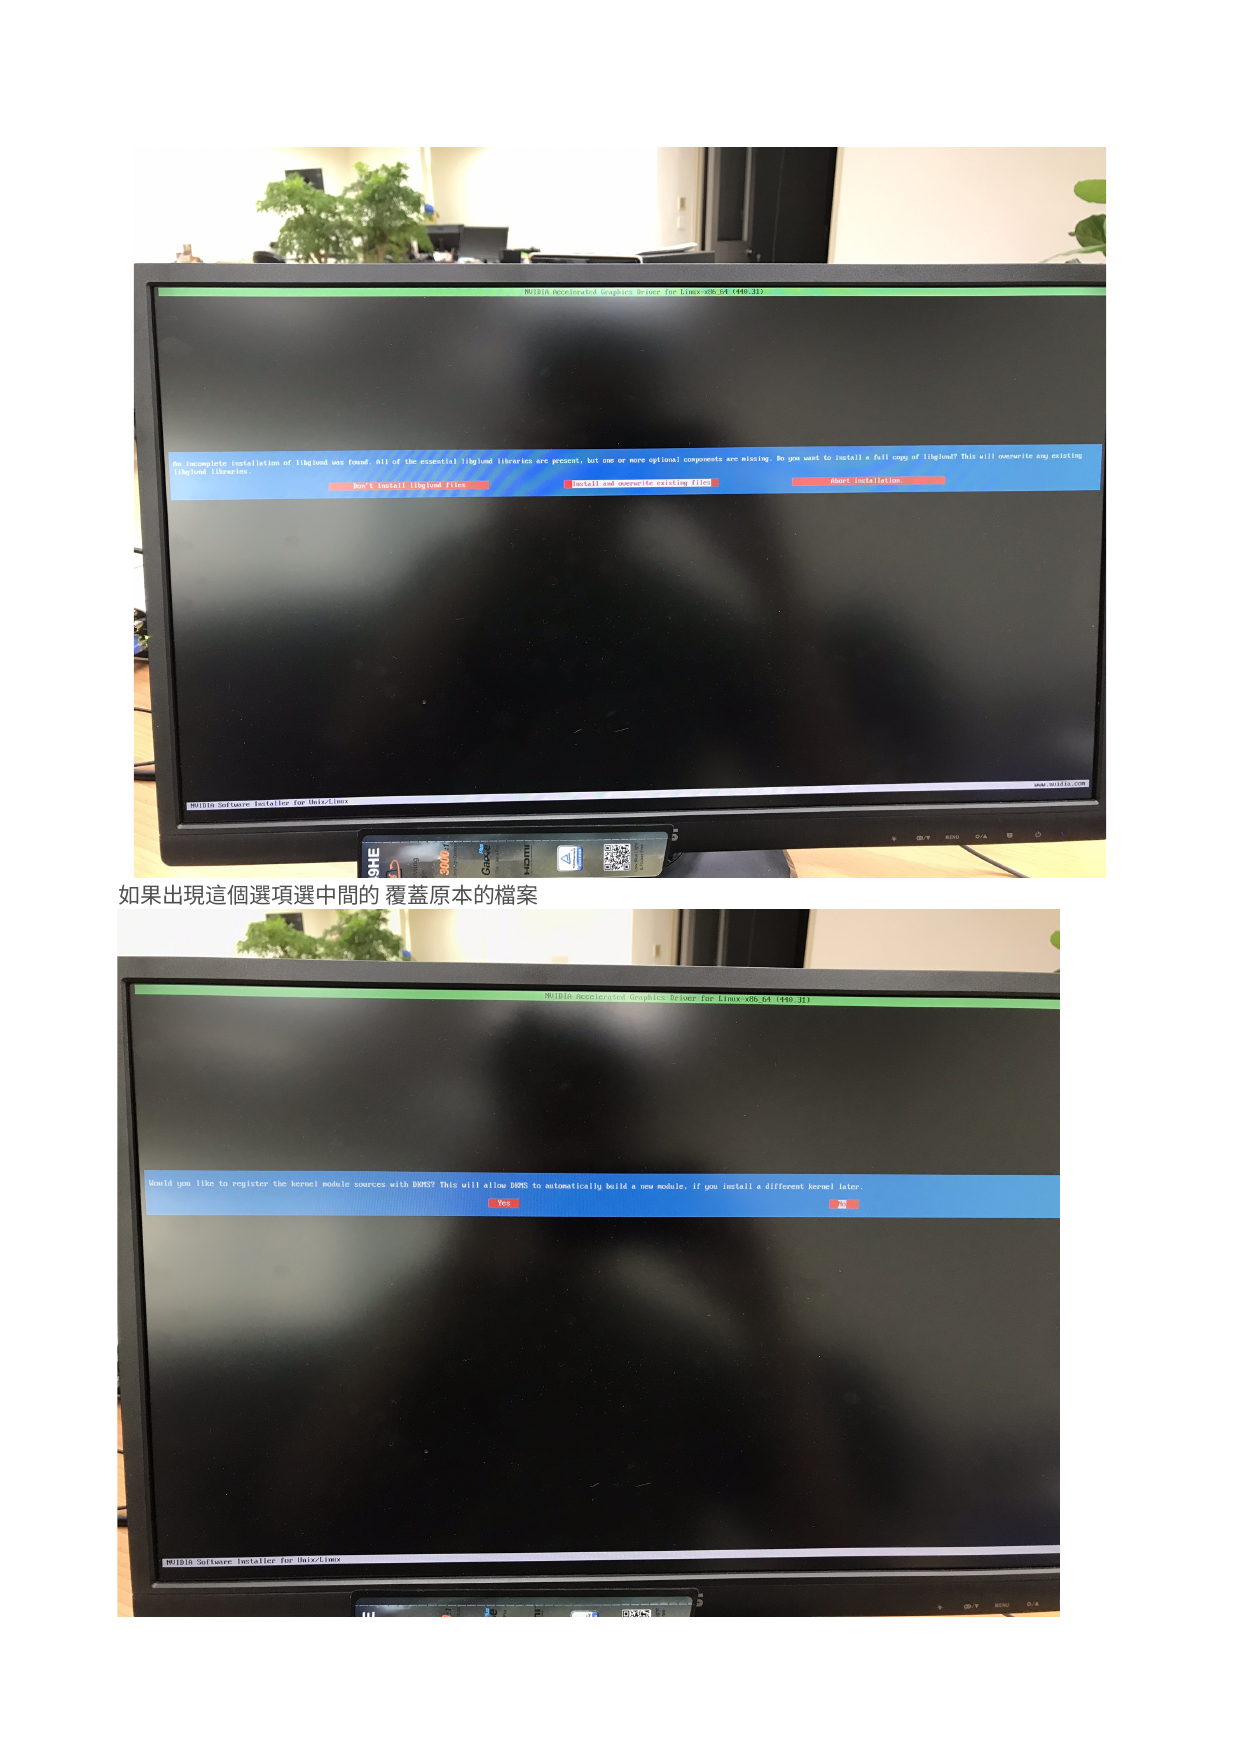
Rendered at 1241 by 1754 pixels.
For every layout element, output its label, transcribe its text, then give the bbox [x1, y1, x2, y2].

text 如果出現這個選項選中間的 覆蓋原本的檔案 [118, 148, 1122, 909]
picture [133, 147, 1107, 878]
picture [117, 909, 1060, 1617]
